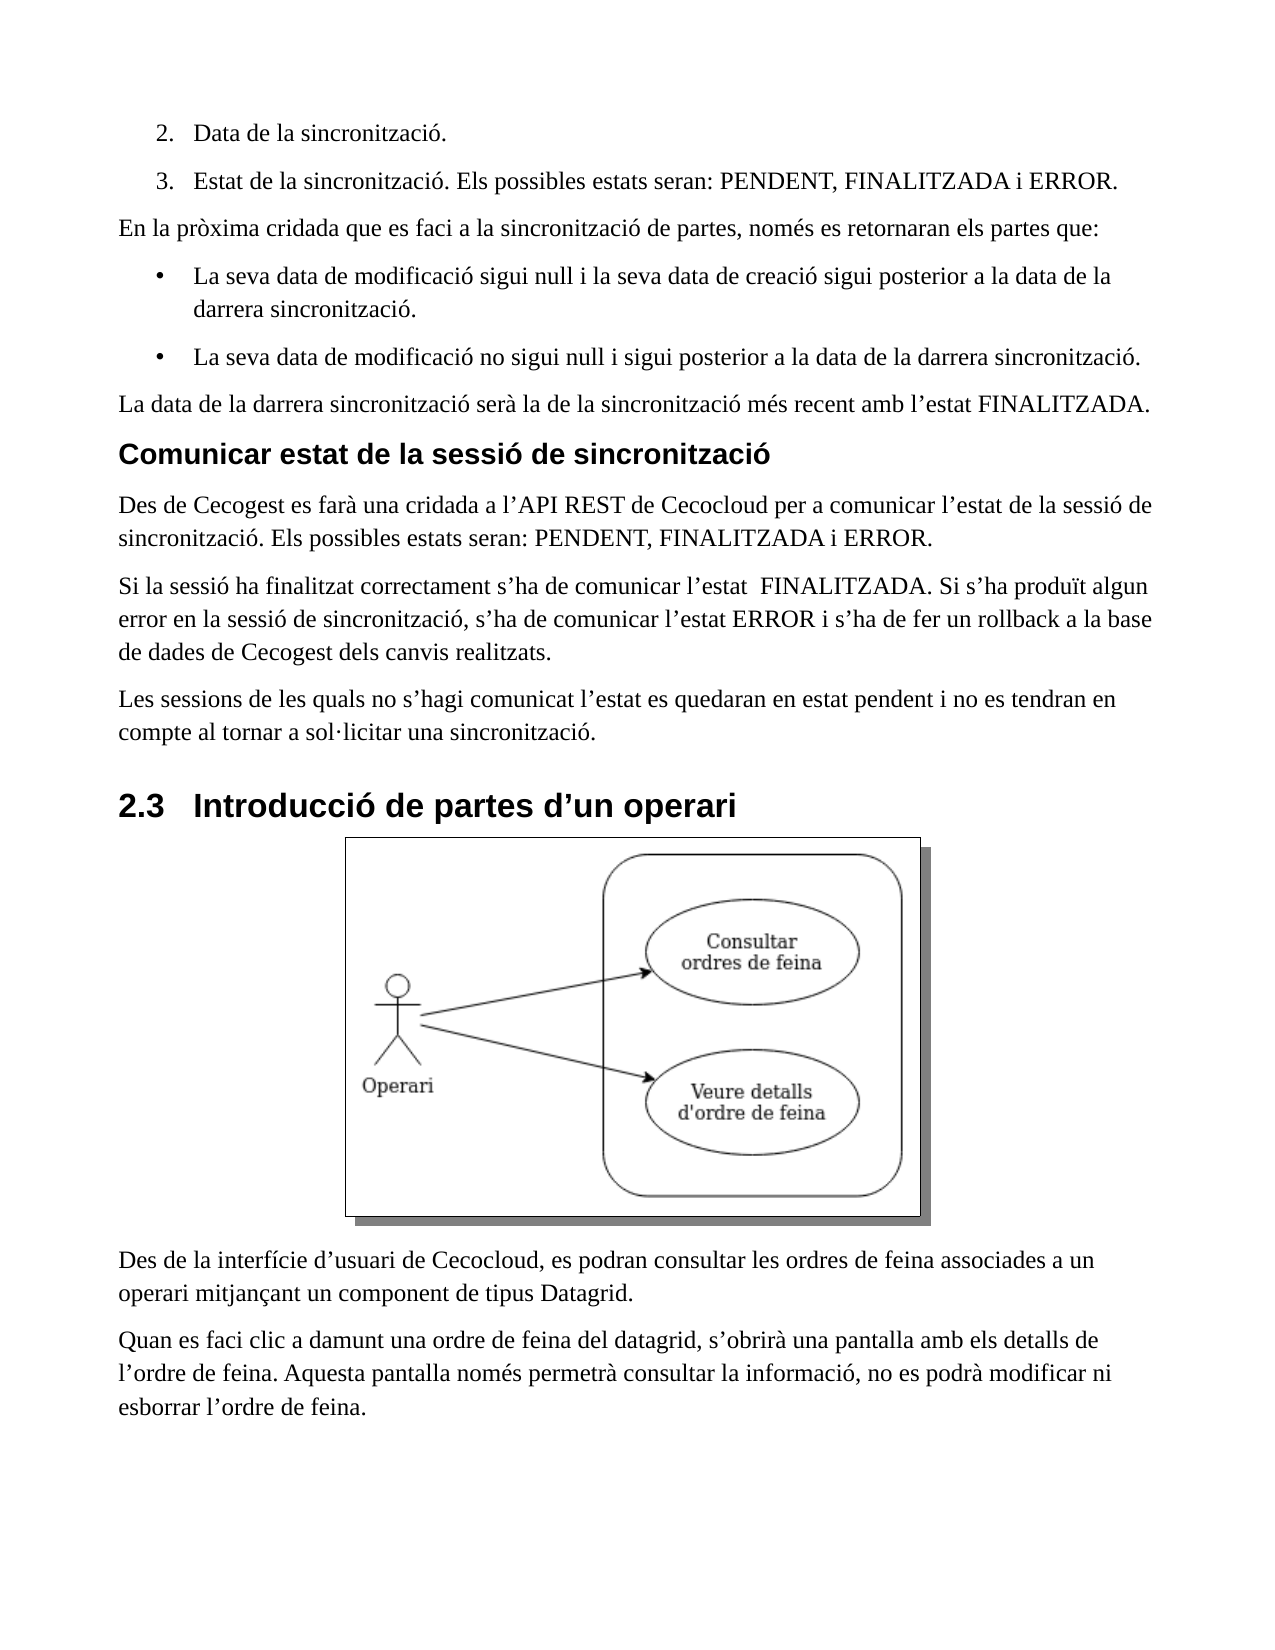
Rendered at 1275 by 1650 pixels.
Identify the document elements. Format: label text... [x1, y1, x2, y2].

list La seva data de modificació sigui null i la seva data de creació sigui posterior a la data de la darrera sincronització. [156, 261, 1157, 323]
text Les sessions de les quals no s’hagi comunicat l’estat es quedaran en estat pendent i no es tendran en compte al tornar a sol·licitar una sincronització. [118, 684, 1157, 746]
subtitle Introducció de partes d’un operari [118, 786, 1157, 824]
text Quan es faci clic a damunt una ordre de feina del datagrid, s’obrirà una pantalla amb els detalls de l’ordre de feina. Aquesta pantalla només permetrà consultar la informació, no es podrà modificar ni esborrar l’ordre de feina. [118, 1326, 1157, 1420]
text La data de la darrera sincronització serà la de la sincronització més recent amb l’estat FINALITZADA. [118, 389, 1157, 418]
text En la pròxima cridada que es faci a la sincronització de partes, només es retornaran els partes que: [118, 213, 1157, 242]
text Comunicar estat de la sessió de sincronització [118, 437, 1157, 471]
list La seva data de modificació no sigui null i sigui posterior a la data de la darrera sincronització. [156, 342, 1157, 370]
picture [347, 840, 918, 1213]
list Data de la sincronització. [156, 118, 1157, 147]
text Si la sessió ha finalitzat correctament s’ha de comunicar l’estat FINALITZADA. Si s’ha produït algun error en la sessió de sincronització, s’ha de comunicar l’estat ERROR i s’ha de fer un rollback a la base de dades de Cecogest dels canvis realitzats. [118, 571, 1157, 666]
list Estat de la sincronització. Els possibles estats seran: PENDENT, FINALITZADA i ERROR. [156, 166, 1157, 194]
text Des de Cecogest es farà una cridada a l’API REST de Cecocloud per a comunicar l’estat de la sessió de sincronització. Els possibles estats seran: PENDENT, FINALITZADA i ERROR. [118, 490, 1157, 552]
text Des de la interfície d’usuari de Cecocloud, es podran consultar les ordres de feina associades a un operari mitjançant un component de tipus Datagrid. [118, 1245, 1157, 1307]
